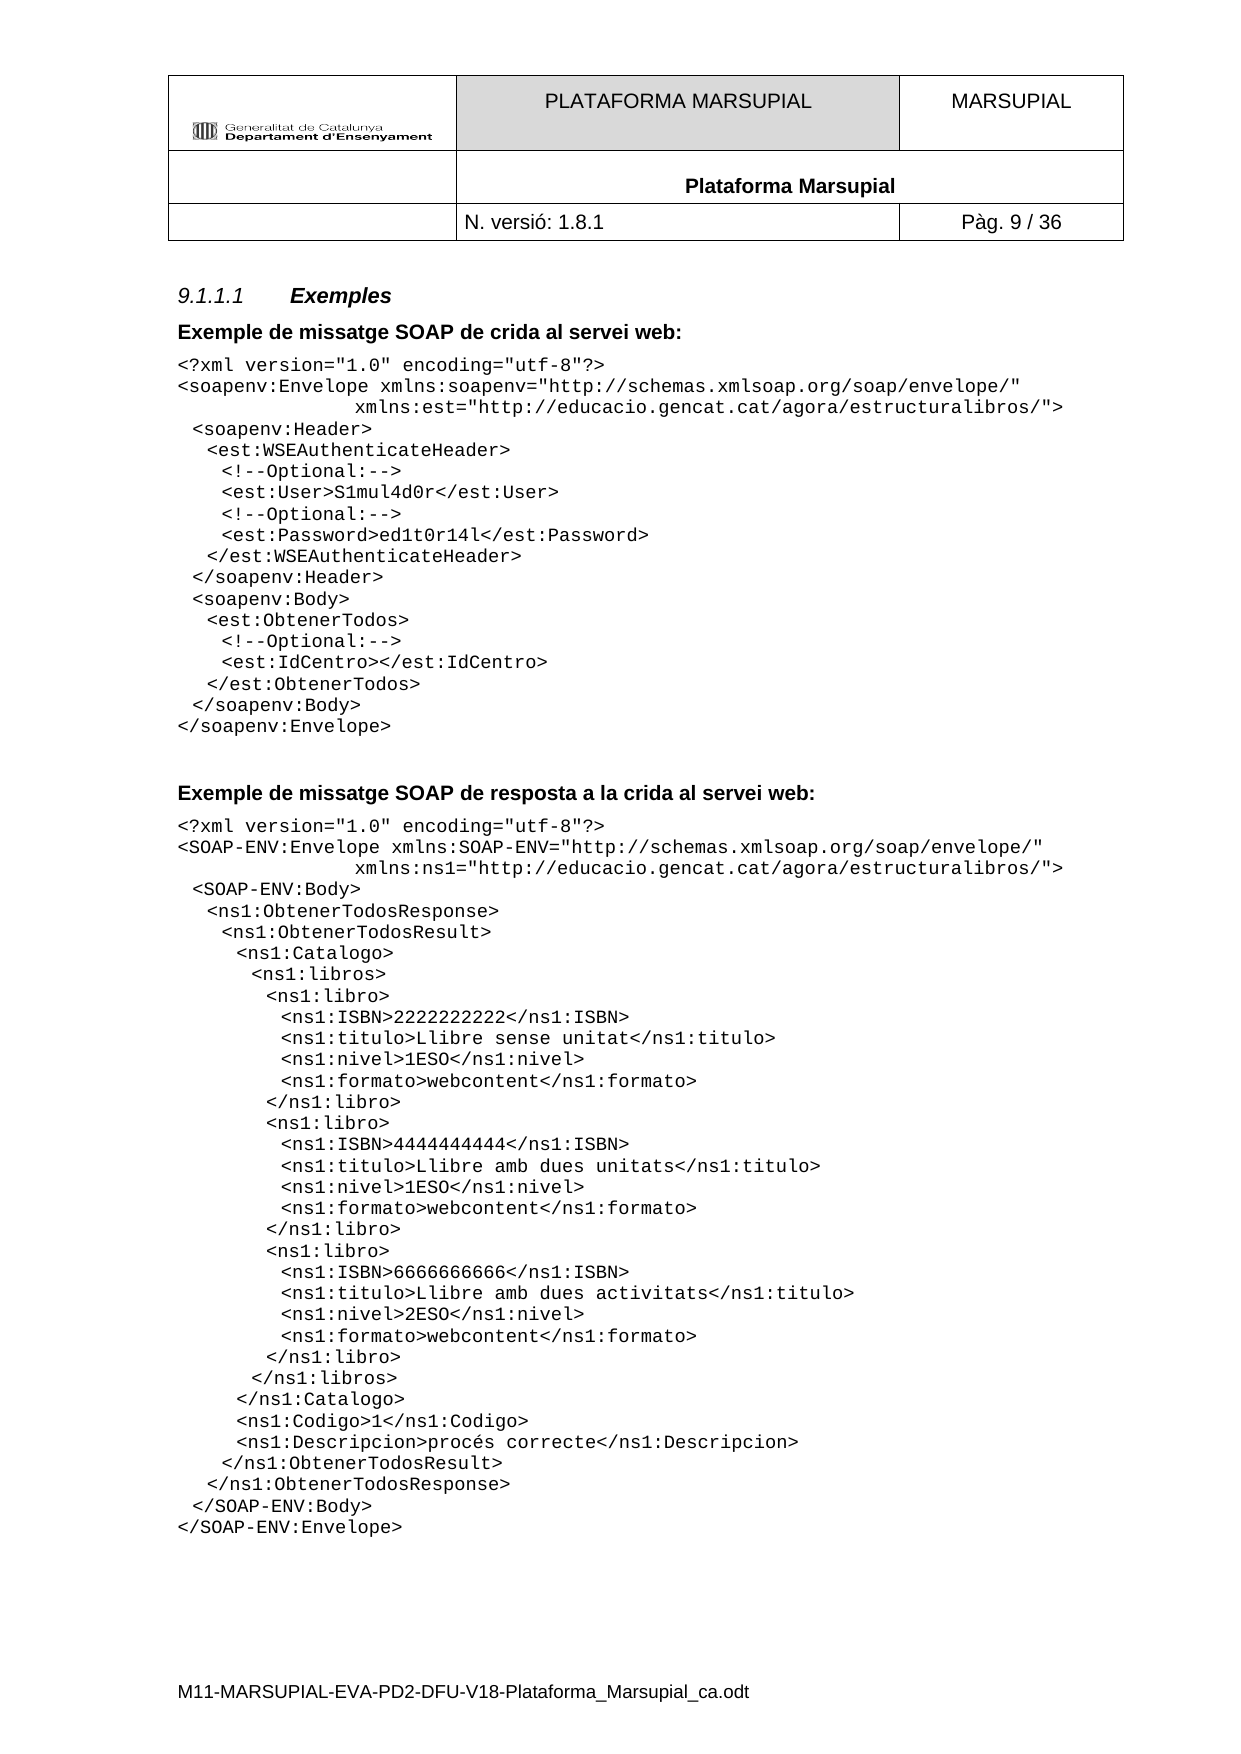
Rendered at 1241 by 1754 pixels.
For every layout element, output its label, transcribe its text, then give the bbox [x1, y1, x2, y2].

text </soapenv:Body> [177, 696, 1122, 717]
text </ns1:ObtenerTodosResult> [177, 1454, 1122, 1475]
text <ns1:formato>webcontent</ns1:formato> [177, 1326, 1122, 1348]
text <ns1:nivel>1ESO</ns1:nivel> [177, 1050, 1122, 1071]
text <ns1:titulo>Llibre sense unitat</ns1:titulo> [177, 1029, 1122, 1050]
text <est:User>S1mul4d0r</est:User> [177, 483, 1122, 504]
text <est:IdCentro></est:IdCentro> [177, 653, 1122, 674]
text <soapenv:Body> [177, 589, 1122, 611]
text <ns1:Codigo>1</ns1:Codigo> [177, 1411, 1122, 1433]
text </soapenv:Envelope> [177, 717, 1122, 738]
text </ns1:libro> [177, 1220, 1122, 1241]
text <ns1:libro> [177, 1241, 1122, 1263]
text <ns1:formato>webcontent</ns1:formato> [177, 1199, 1122, 1220]
text </est:WSEAuthenticateHeader> [177, 547, 1122, 568]
text <ns1:Descripcion>procés correcte</ns1:Descripcion> [177, 1433, 1122, 1454]
text <est:WSEAuthenticateHeader> [177, 441, 1122, 462]
text <soapenv:Header> [177, 419, 1122, 441]
text <?xml version="1.0" encoding="utf-8"?> [177, 356, 1122, 377]
text <ns1:titulo>Llibre amb dues unitats</ns1:titulo> [177, 1156, 1122, 1178]
text </ns1:libros> [177, 1369, 1122, 1390]
text </est:ObtenerTodos> [177, 674, 1122, 696]
text <ns1:nivel>1ESO</ns1:nivel> [177, 1178, 1122, 1199]
text <est:Password>ed1t0r14l</est:Password> [177, 526, 1122, 547]
text </SOAP-ENV:Body> [177, 1496, 1122, 1518]
text <?xml version="1.0" encoding="utf-8"?> [177, 816, 1122, 838]
text </soapenv:Header> [177, 568, 1122, 589]
text <ns1:ISBN>6666666666</ns1:ISBN> [177, 1263, 1122, 1284]
text <ns1:libros> [177, 965, 1122, 986]
text <ns1:ISBN>2222222222</ns1:ISBN> [177, 1008, 1122, 1029]
text <!--Optional:--> [177, 462, 1122, 483]
text <ns1:ISBN>4444444444</ns1:ISBN> [177, 1135, 1122, 1156]
text </ns1:libro> [177, 1348, 1122, 1369]
text <ns1:Catalogo> [177, 944, 1122, 965]
text <ns1:libro> [177, 1114, 1122, 1135]
text <SOAP-ENV:Envelope xmlns:SOAP-ENV="http://schemas.xmlsoap.org/soap/envelope/" xmlns:ns1="http://educacio.gencat.cat/agora/estructuralibros/"> [177, 838, 1122, 880]
text Exemple de missatge SOAP de crida al servei web: [177, 320, 1122, 344]
text </ns1:libro> [177, 1093, 1122, 1114]
subtitle Exemples [177, 283, 1122, 308]
text <ns1:formato>webcontent</ns1:formato> [177, 1071, 1122, 1093]
text </ns1:Catalogo> [177, 1390, 1122, 1411]
text Exemple de missatge SOAP de resposta a la crida al servei web: [177, 781, 1122, 804]
text <ns1:ObtenerTodosResponse> [177, 901, 1122, 923]
text <!--Optional:--> [177, 504, 1122, 526]
text <ns1:ObtenerTodosResult> [177, 923, 1122, 944]
text <ns1:nivel>2ESO</ns1:nivel> [177, 1305, 1122, 1326]
text <soapenv:Envelope xmlns:soapenv="http://schemas.xmlsoap.org/soap/envelope/" xmlns:est="http://educacio.gencat.cat/agora/estructuralibros/"> [177, 377, 1122, 419]
text <!--Optional:--> [177, 632, 1122, 653]
text <SOAP-ENV:Body> [177, 880, 1122, 901]
text </SOAP-ENV:Envelope> [177, 1518, 1122, 1539]
text <ns1:libro> [177, 986, 1122, 1008]
text <est:ObtenerTodos> [177, 611, 1122, 632]
text </ns1:ObtenerTodosResponse> [177, 1475, 1122, 1496]
text <ns1:titulo>Llibre amb dues activitats</ns1:titulo> [177, 1284, 1122, 1305]
